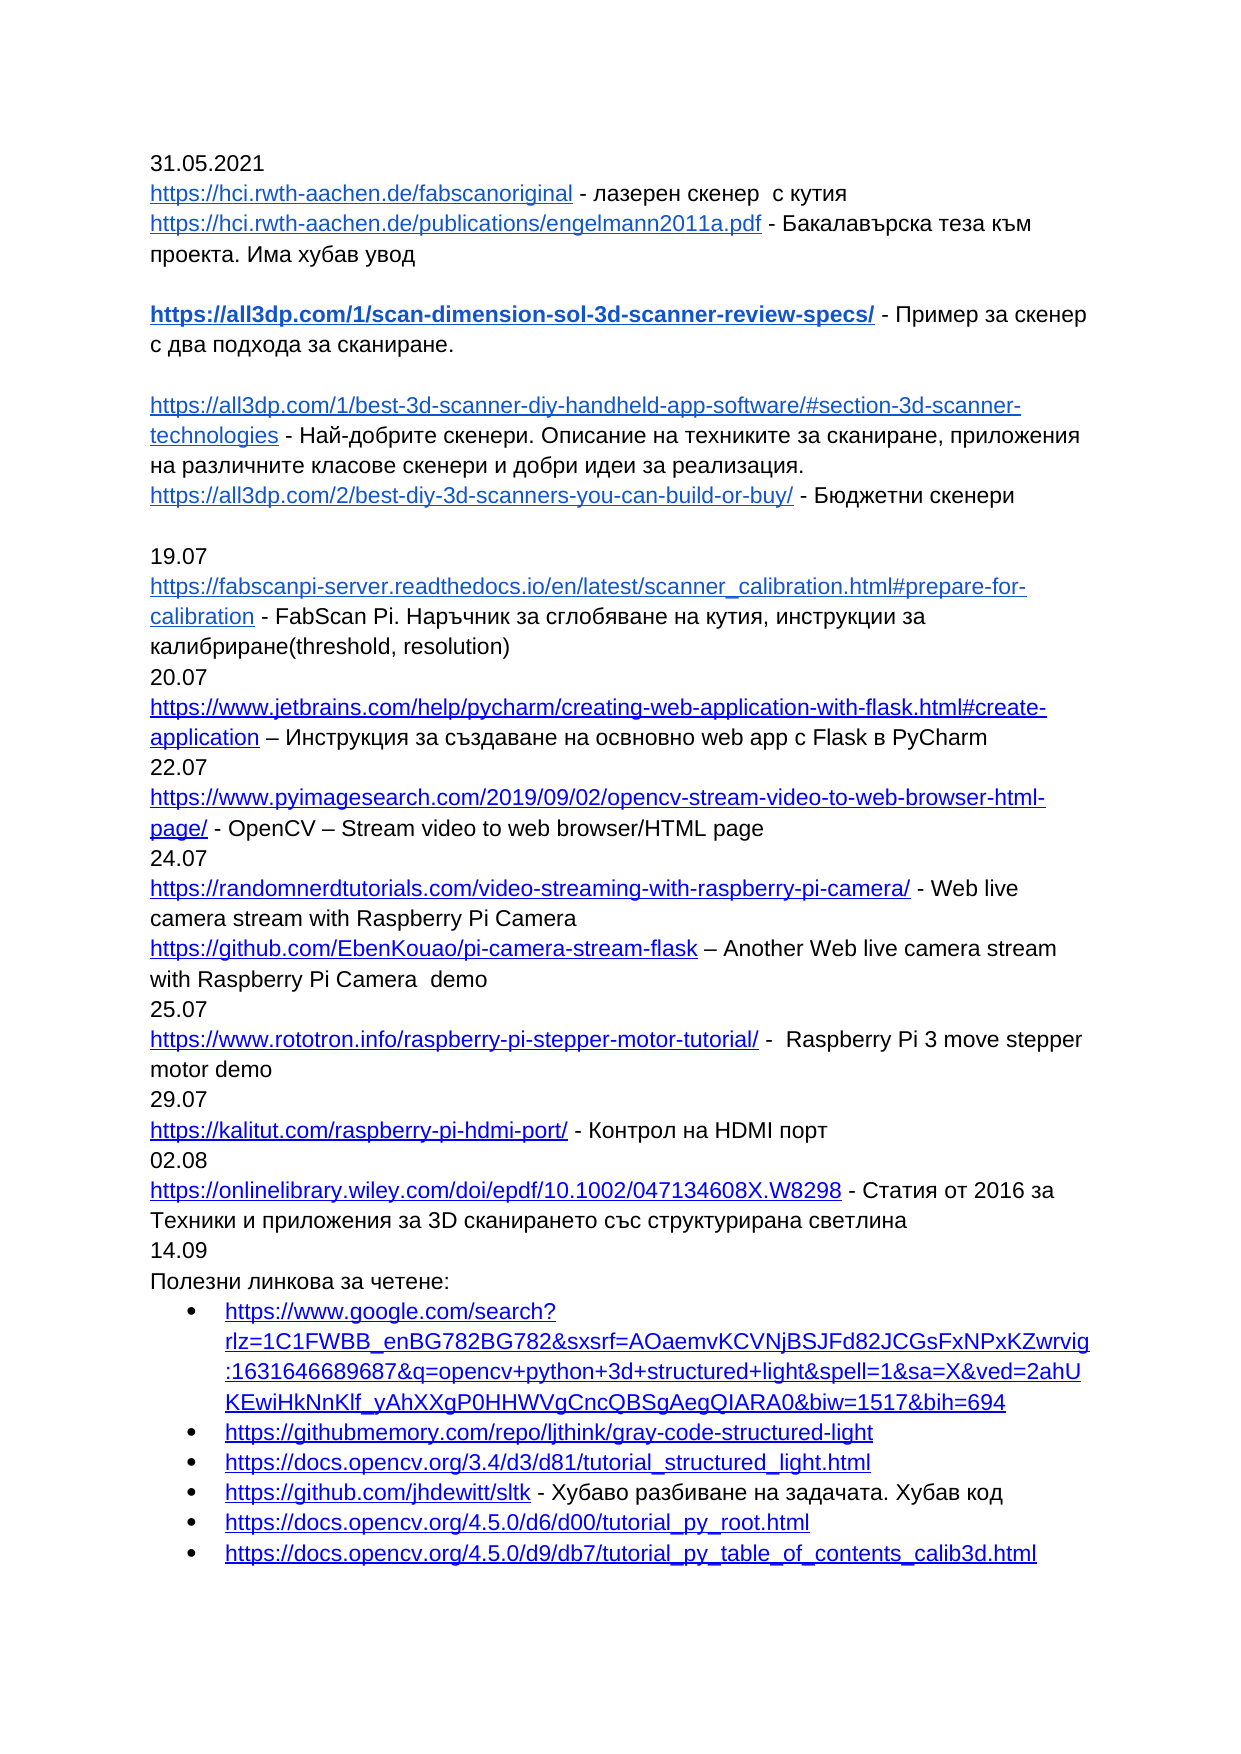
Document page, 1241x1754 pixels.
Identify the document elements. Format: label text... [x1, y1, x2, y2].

text 29.07 [150, 1086, 1090, 1113]
text 24.07 [150, 845, 1090, 871]
text https://all3dp.com/2/best-diy-3d-scanners-you-can-build-or-buy/ - Бюджетни скенери [150, 482, 1090, 509]
text https://hci.rwth-aachen.de/fabscanoriginal - лазерен скенер с кутия [150, 180, 1090, 207]
list https://docs.opencv.org/4.5.0/d6/d00/tutorial_py_root.html [187, 1509, 1090, 1536]
list https://docs.opencv.org/3.4/d3/d81/tutorial_structured_light.html [187, 1449, 1090, 1475]
text https://onlinelibrary.wiley.com/doi/epdf/10.1002/047134608X.W8298 - Статия от 2016 за Техники и приложения за 3D сканирането със структурирана светлина [150, 1177, 1090, 1234]
text https://all3dp.com/1/best-3d-scanner-diy-handheld-app-software/#section-3d-scanner-technologies - Най-добрите скенери. Описание на техниките за сканиране, приложения на различните класове скенери и добри идеи за реализация. [150, 392, 1090, 478]
text 19.07 [150, 543, 1090, 569]
text https://fabscanpi-server.readthedocs.io/en/latest/scanner_calibration.html#prepare-for-calibration - FabScan Pi. Наръчник за сглобяване на кутия, инструкции за калибриране(threshold, resolution) [150, 573, 1090, 660]
text https://hci.rwth-aachen.de/publications/engelmann2011a.pdf - Бакалавърска теза към проекта. Има хубав увод [150, 210, 1090, 267]
list https://www.google.com/search?rlz=1C1FWBB_enBG782BG782&sxsrf=AOaemvKCVNjBSJFd82JCGsFxNPxKZwrvig:1631646689687&q=opencv+python+3d+structured+light&spell=1&sa=X&ved=2ahUKEwiHkNnKlf_yAhXXgP0HHWVgCncQBSgAegQIARA0&biw=1517&bih=694 [187, 1298, 1090, 1415]
text 22.07 [150, 754, 1090, 781]
text 14.09 [150, 1237, 1090, 1264]
text 31.05.2021 [150, 150, 1090, 176]
text 25.07 [150, 996, 1090, 1022]
text https://www.rototron.info/raspberry-pi-stepper-motor-tutorial/ - Raspberry Pi 3 move stepper motor demo [150, 1026, 1090, 1083]
text https://kalitut.com/raspberry-pi-hdmi-port/ - Контрол на HDMI порт [150, 1117, 1090, 1143]
list https://github.com/jhdewitt/sltk - Хубаво разбиване на задачата. Хубав код [187, 1479, 1090, 1506]
list https://docs.opencv.org/4.5.0/d9/db7/tutorial_py_table_of_contents_calib3d.html [187, 1539, 1090, 1566]
text 02.08 [150, 1147, 1090, 1173]
text https://www.pyimagesearch.com/2019/09/02/opencv-stream-video-to-web-browser-html-page/ - OpenCV – Stream video to web browser/HTML page [150, 784, 1090, 841]
text 20.07 [150, 663, 1090, 690]
list https://githubmemory.com/repo/ljthink/gray-code-structured-light [187, 1419, 1090, 1445]
text https://github.com/EbenKouao/pi-camera-stream-flask – Another Web live camera stream with Raspberry Pi Camera demo [150, 935, 1090, 992]
text Полезни линкова за четене: [150, 1268, 1090, 1294]
text https://randomnerdtutorials.com/video-streaming-with-raspberry-pi-camera/ - Web live camera stream with Raspberry Pi Camera [150, 875, 1090, 932]
text https://all3dp.com/1/scan-dimension-sol-3d-scanner-review-specs/ - Пример за скенер с два подхода за сканиране. [150, 301, 1090, 358]
text https://www.jetbrains.com/help/pycharm/creating-web-application-with-flask.html#create-application – Инструкция за създаване на освновно web app с Flask в PyCharm [150, 694, 1090, 750]
